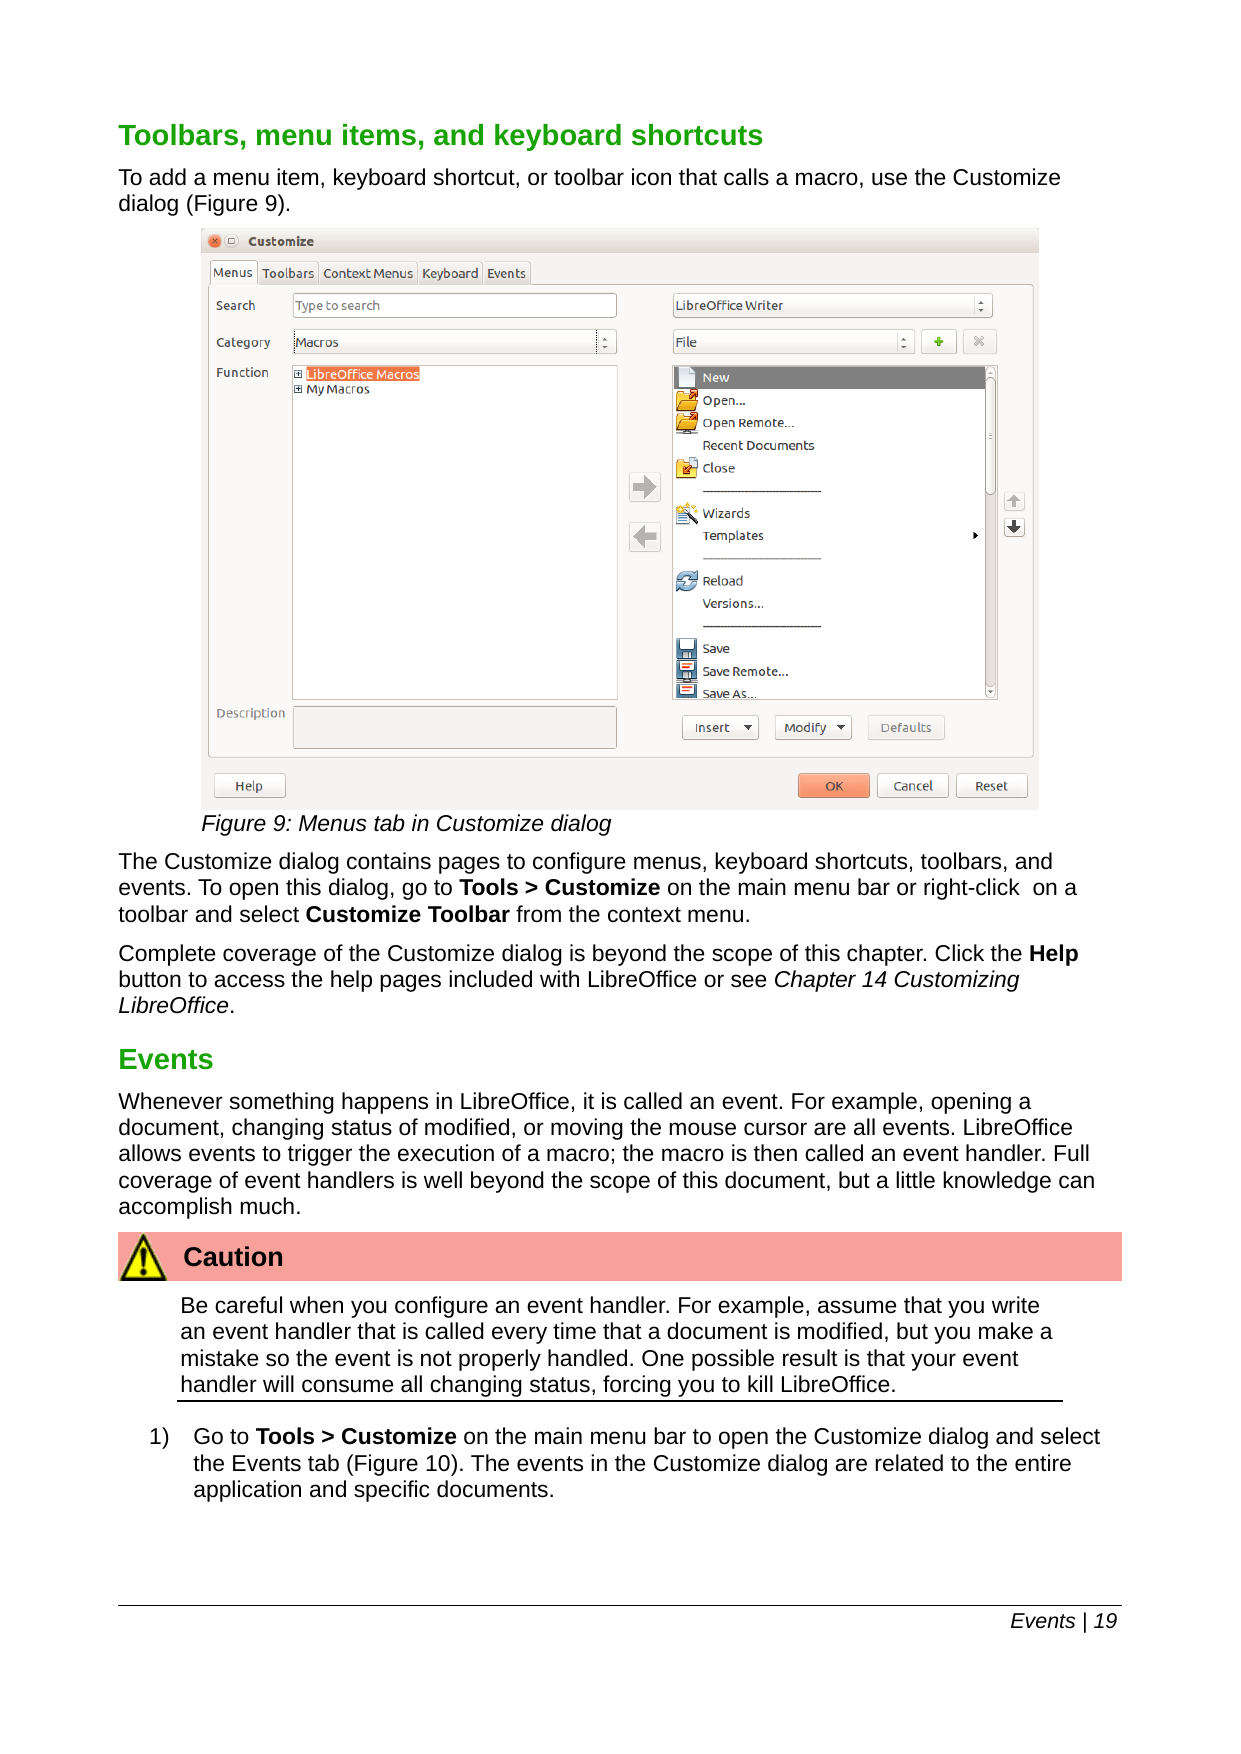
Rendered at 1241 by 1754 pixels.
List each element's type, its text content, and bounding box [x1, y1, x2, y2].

picture [119, 1232, 167, 1281]
list Go to Tools > Customize on the main menu bar to open the Customize dialog and select the Events tab (Figure 10). The events in the Customize dialog are related to the entire application and specific documents. [169, 1423, 1122, 1502]
picture [201, 228, 1039, 810]
text To add a menu item, keyboard shortcut, or toolbar icon that calls a macro, use the Customize dialog (Figure 9). [118, 163, 1122, 216]
text Whenever something happens in LibreOffice, it is called an event. For example, opening a document, changing status of modified, or moving the mouse cursor are all events. LibreOffice allows events to trigger the execution of a macro; the macro is then called an event handler. Full coverage of event handlers is well beyond the scope of this document, but a little knowledge can accomplish much. [118, 1088, 1122, 1219]
text The Customize dialog contains pages to configure menus, keyboard shortcuts, toolbars, and events. To open this dialog, go to Tools > Customize on the main menu bar or right-click on a toolbar and select Customize Toolbar from the context menu. [118, 848, 1122, 927]
subtitle Events [118, 1042, 1122, 1076]
text Figure 9: Menus tab in Customize dialog [201, 810, 1039, 836]
text Complete coverage of the Customize dialog is beyond the scope of this chapter. Click the Help button to access the help pages included with LibreOffice or see Chapter 14 Customizing LibreOffice. [118, 939, 1122, 1019]
subtitle Caution [167, 1232, 1122, 1281]
text Be careful when you configure an event handler. For example, assume that you write an event handler that is called every time that a document is modified, but you make a mistake so the event is not properly handled. One possible result is that your event handler will consume all changing status, forcing you to kill LibreOffice. [177, 1289, 1063, 1400]
subtitle Toolbars, menu items, and keyboard shortcuts [118, 118, 1122, 152]
